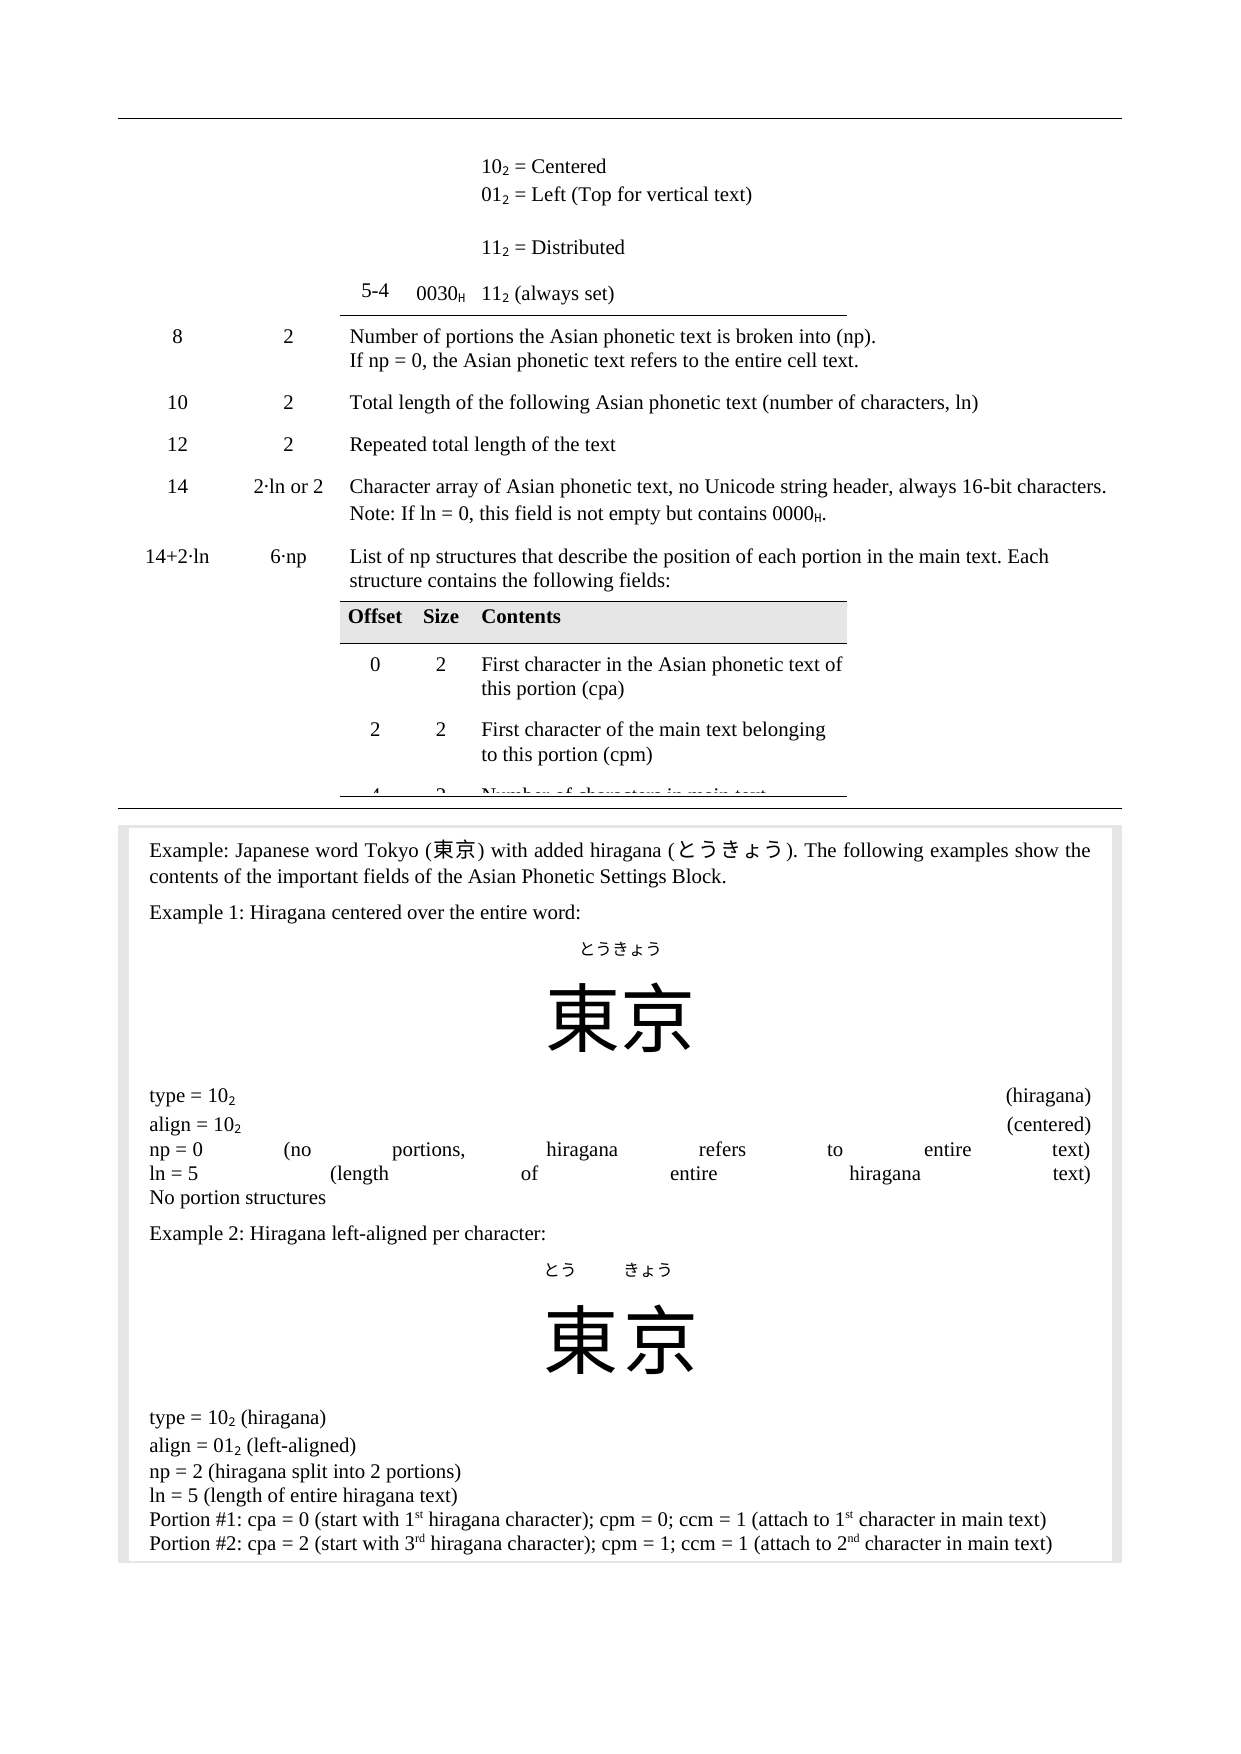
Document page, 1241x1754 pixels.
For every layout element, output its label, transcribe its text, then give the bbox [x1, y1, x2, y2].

table_cell Character array of Asian phonetic text, no Unicode string header, always 16‑bit characters. Note: If ln = 0, this field is not empty but contains 0000H. [340, 465, 1122, 535]
table_cell 5-4 [340, 269, 409, 315]
table_cell 6∙np [236, 535, 340, 601]
table_cell 112 (always set) [472, 269, 847, 315]
table_cell [847, 269, 1122, 316]
text type = 102 (hiragana) align = 012 (left-aligned) np = 2 (hiragana split into 2 portions) ln = 5 (length of entire hiragana text) Portion #1: cpa = 0 (start with 1st hiragana character); cpm = 0; ccm = 1 (attach to 1st character in main text) Portion #2: cpa = 2 (start with 3rd hiragana character); cpm = 1; ccm = 1 (attach to 2nd character in main text) [129, 1394, 1112, 1561]
table_cell [236, 796, 340, 808]
table_cell 12 [118, 423, 236, 465]
text とうきょう 東京 [129, 927, 1112, 1068]
text Example: Japanese word Tokyo (東京) with added hiragana (とうきょう). The following examples show the contents of the important fields of the Asian Phonetic Settings Block. [129, 828, 1112, 888]
table_cell [236, 601, 340, 643]
table_cell [118, 119, 236, 269]
table_cell 4 [340, 774, 409, 796]
text Example 2: Hiragana left-aligned per character: [129, 1213, 1112, 1245]
table_cell [118, 709, 236, 774]
table_cell 0030H [409, 269, 472, 315]
table_cell Total length of the following Asian phonetic text (number of characters, ln) [340, 381, 1122, 423]
table_cell [340, 796, 1122, 808]
table_cell [847, 774, 1122, 796]
table_cell [236, 774, 340, 796]
table_cell 2 [236, 423, 340, 465]
table_cell [340, 119, 409, 269]
table_cell 2 [340, 709, 409, 774]
table_cell [409, 119, 472, 269]
table_cell 10 [118, 381, 236, 423]
table_cell [236, 269, 340, 316]
table_cell 2∙ln or 2 [236, 465, 340, 535]
table_cell 8 [118, 316, 236, 381]
table_cell Number of characters in main text belonging to this portion (ccm) [472, 774, 847, 796]
table_cell List of np structures that describe the position of each portion in the main text. Each structure contains the following fields: [340, 535, 1122, 601]
table_cell [847, 601, 1122, 643]
table_cell 14 [118, 465, 236, 535]
table_cell Repeated total length of the text [340, 423, 1122, 465]
table_cell [847, 643, 1122, 708]
table_cell Size [409, 602, 472, 643]
table_cell 14+2∙ln [118, 535, 236, 601]
text Example 1: Hiragana centered over the entire word: [129, 892, 1112, 924]
table_cell [118, 774, 236, 796]
table_cell 2 [409, 774, 472, 796]
table_cell [118, 796, 236, 808]
table_cell [847, 709, 1122, 774]
table_cell [236, 643, 340, 708]
table_cell Number of portions the Asian phonetic text is broken into (np). If np = 0, the Asian phonetic text refers to the entire cell text. [340, 316, 1122, 381]
table_cell [236, 709, 340, 774]
table_cell [847, 119, 1122, 269]
table_cell 2 [236, 316, 340, 381]
table_cell [236, 119, 340, 269]
table_cell [118, 601, 236, 643]
text type = 102 (hiragana) align = 102 (centered) np = 0 (no portions, hiragana refers to entire text) ln = 5 (length of entire hiragana text) No portion structures [129, 1072, 1112, 1209]
table_cell 102 = Centered 012 = Left (Top for vertical text) 112 = Distributed [472, 119, 847, 269]
table_cell 2 [409, 709, 472, 774]
table_cell [118, 643, 236, 708]
table_cell [118, 269, 236, 316]
table_cell First character in the Asian phonetic text of this portion (cpa) [472, 644, 847, 708]
table_cell 2 [409, 644, 472, 708]
table_cell Offset [340, 602, 409, 643]
table_cell 2 [236, 381, 340, 423]
table_cell 0 [340, 644, 409, 708]
table_cell First character of the main text belonging to this portion (cpm) [472, 709, 847, 774]
table_cell Contents [472, 602, 847, 643]
text とう きょう 東 京 [129, 1249, 1112, 1390]
